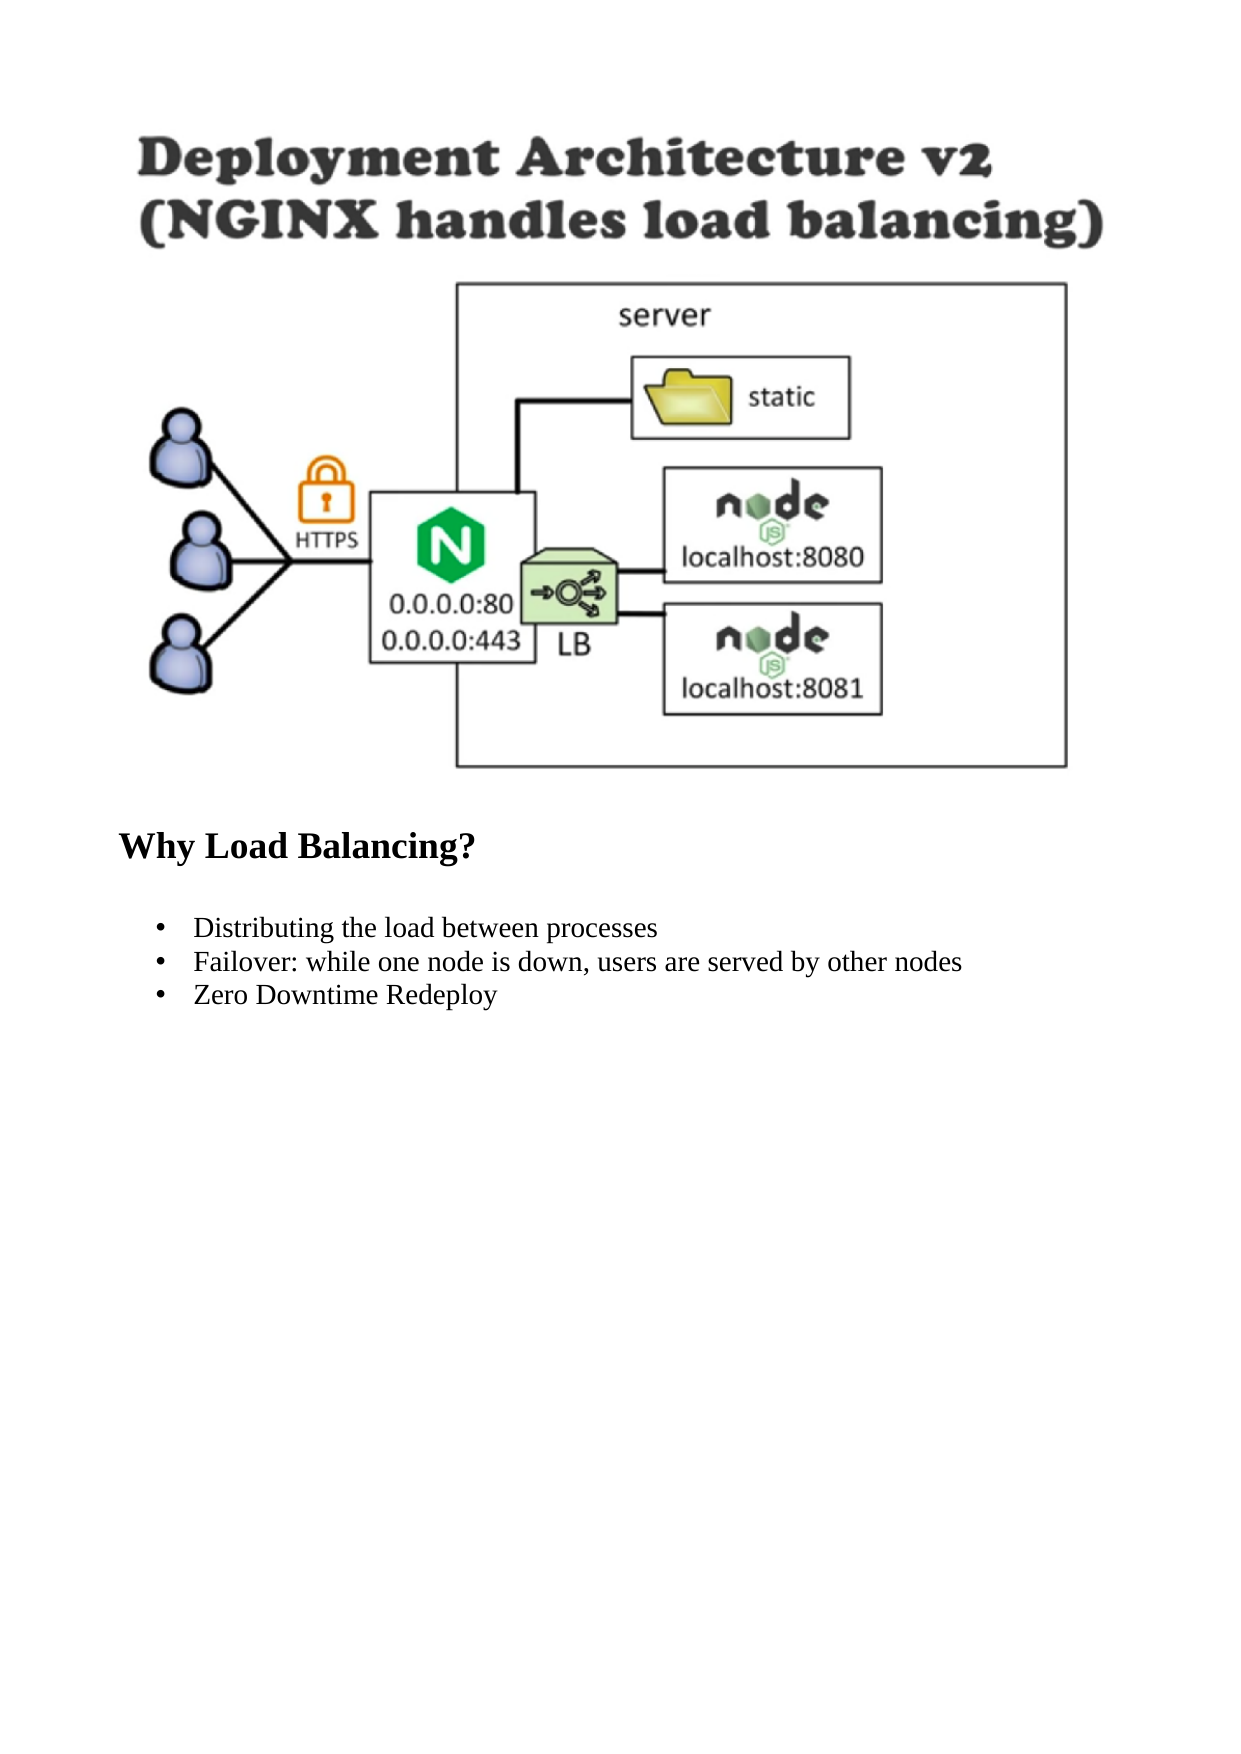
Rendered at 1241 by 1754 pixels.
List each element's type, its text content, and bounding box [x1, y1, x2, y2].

list Distributing the load between processes [156, 910, 1122, 944]
picture [118, 118, 1123, 795]
list Failover: while one node is down, users are served by other nodes [156, 944, 1122, 977]
list Zero Downtime Redeploy [156, 977, 1122, 1011]
text Why Load Balancing? [118, 824, 1122, 867]
